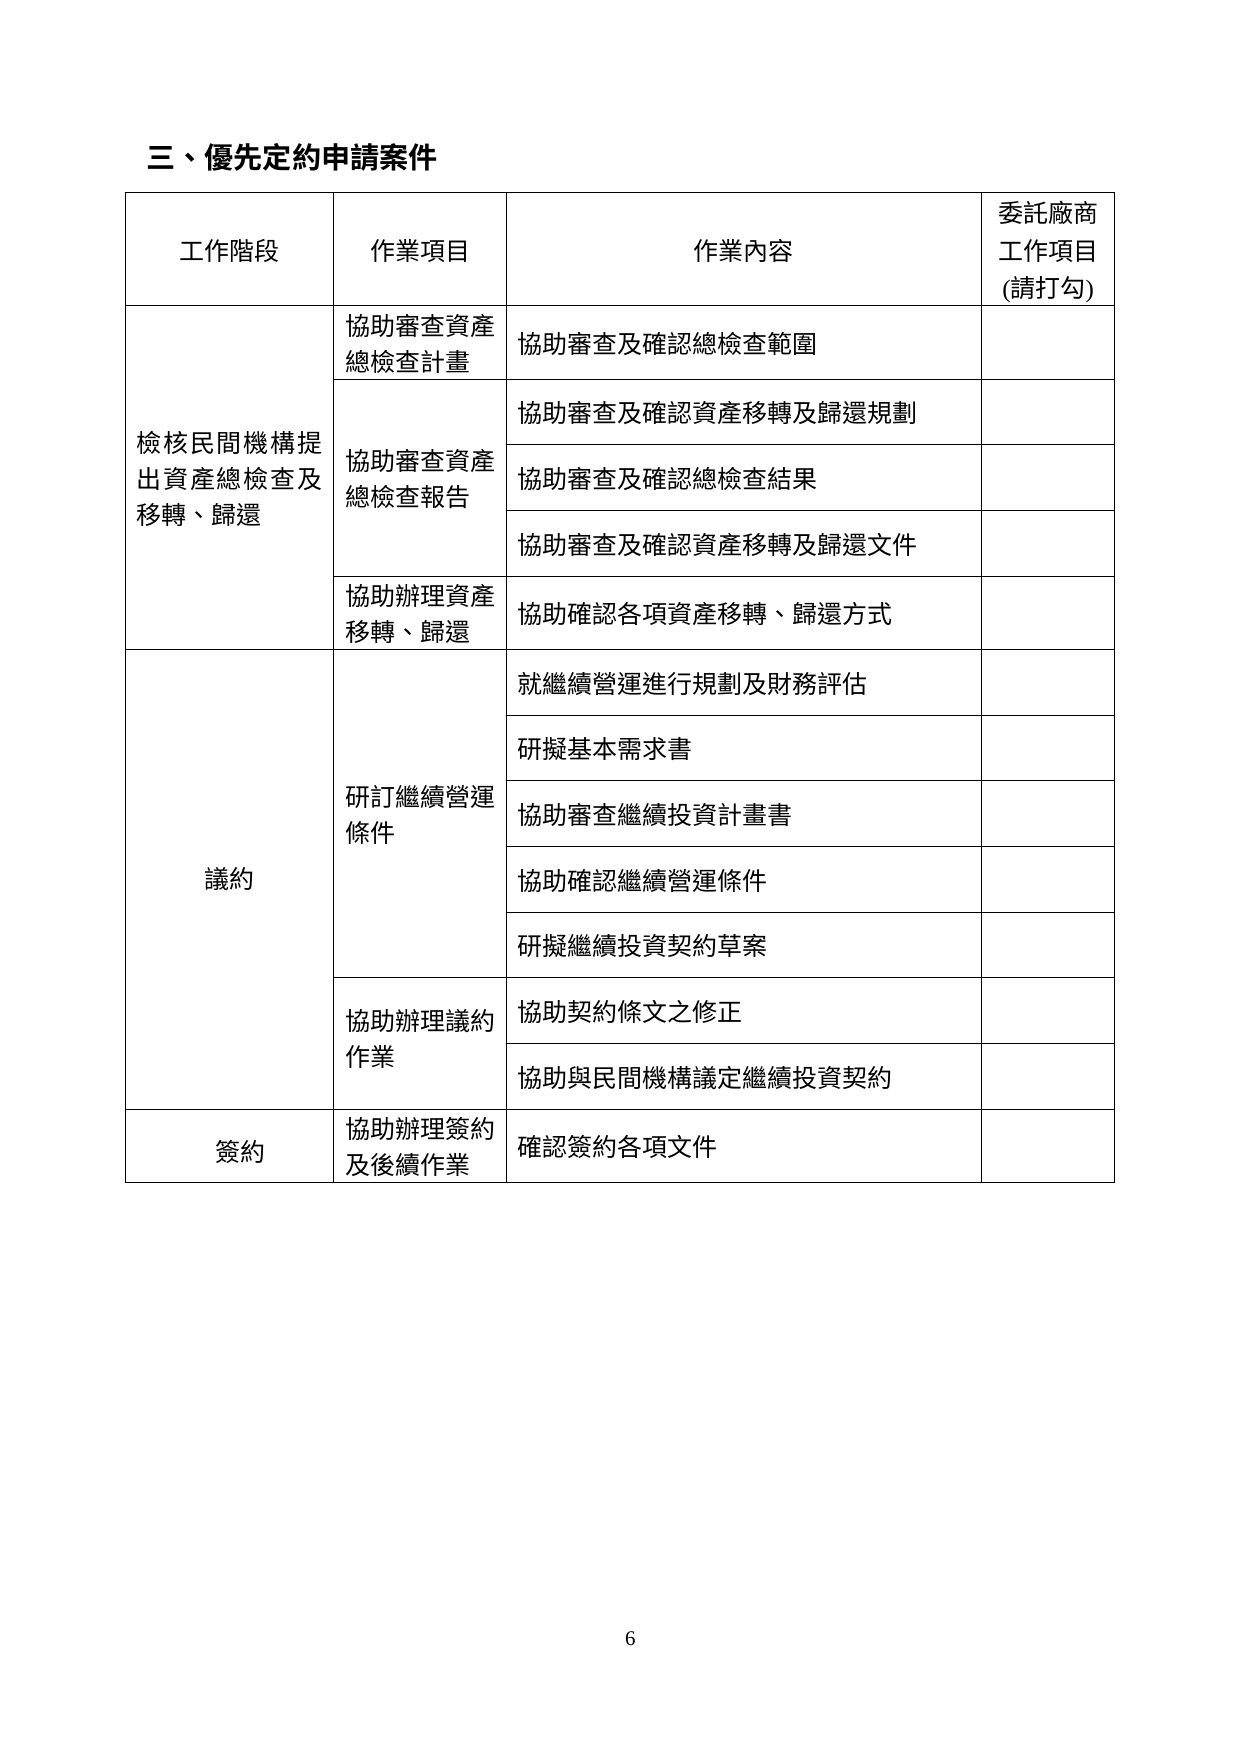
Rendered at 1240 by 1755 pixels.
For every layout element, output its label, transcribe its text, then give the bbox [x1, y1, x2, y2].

table_cell 協助確認各項資產移轉、歸還方式 [507, 577, 981, 649]
table_cell 議約 [126, 650, 333, 1108]
table_cell 協助審查資產總檢查計畫 [334, 306, 506, 379]
table_header 作業項目 [334, 193, 506, 305]
table_cell [982, 445, 1114, 510]
table_cell [982, 306, 1114, 379]
table_cell [982, 650, 1114, 715]
table_cell [982, 847, 1114, 912]
table_cell [982, 978, 1114, 1043]
table_header 作業內容 [507, 193, 981, 305]
table_cell 協助契約條文之修正 [507, 978, 981, 1043]
table_cell 就繼續營運進行規劃及財務評估 [507, 650, 981, 715]
table_cell 協助辦理議約作業 [334, 978, 506, 1108]
table_cell 協助審查資產總檢查報告 [334, 380, 506, 576]
table_cell 協助辦理資產移轉、歸還 [334, 577, 506, 649]
table_cell [982, 577, 1114, 649]
table_cell [982, 913, 1114, 977]
table_cell 協助審查及確認資產移轉及歸還規劃 [507, 380, 981, 444]
table_cell 協助審查及確認總檢查結果 [507, 445, 981, 510]
text 三、優先定約申請案件 [112, 127, 1127, 179]
table_cell 研擬基本需求書 [507, 716, 981, 780]
table_cell [982, 380, 1114, 444]
table_cell 協助審查及確認資產移轉及歸還文件 [507, 511, 981, 576]
table_cell 協助與民間機構議定繼續投資契約 [507, 1044, 981, 1108]
table_cell [982, 511, 1114, 576]
table_cell 確認簽約各項文件 [507, 1110, 981, 1182]
table_cell 協助審查繼續投資計畫書 [507, 781, 981, 846]
table_header 工作階段 [126, 193, 333, 305]
table_cell 檢核民間機構提出資產總檢查及移轉、歸還 [126, 306, 333, 649]
table_cell 協助審查及確認總檢查範圍 [507, 306, 981, 379]
table_header 委託廠商工作項目 (請打勾) [982, 193, 1114, 305]
table_cell [982, 781, 1114, 846]
table_cell 協助確認繼續營運條件 [507, 847, 981, 912]
table_cell 研擬繼續投資契約草案 [507, 913, 981, 977]
table_cell 研訂繼續營運條件 [334, 650, 506, 977]
table_cell 簽約 [126, 1110, 333, 1182]
table_cell [982, 1110, 1114, 1182]
table_cell 協助辦理簽約及後續作業 [334, 1110, 506, 1182]
table_cell [982, 716, 1114, 780]
table_cell [982, 1044, 1114, 1108]
